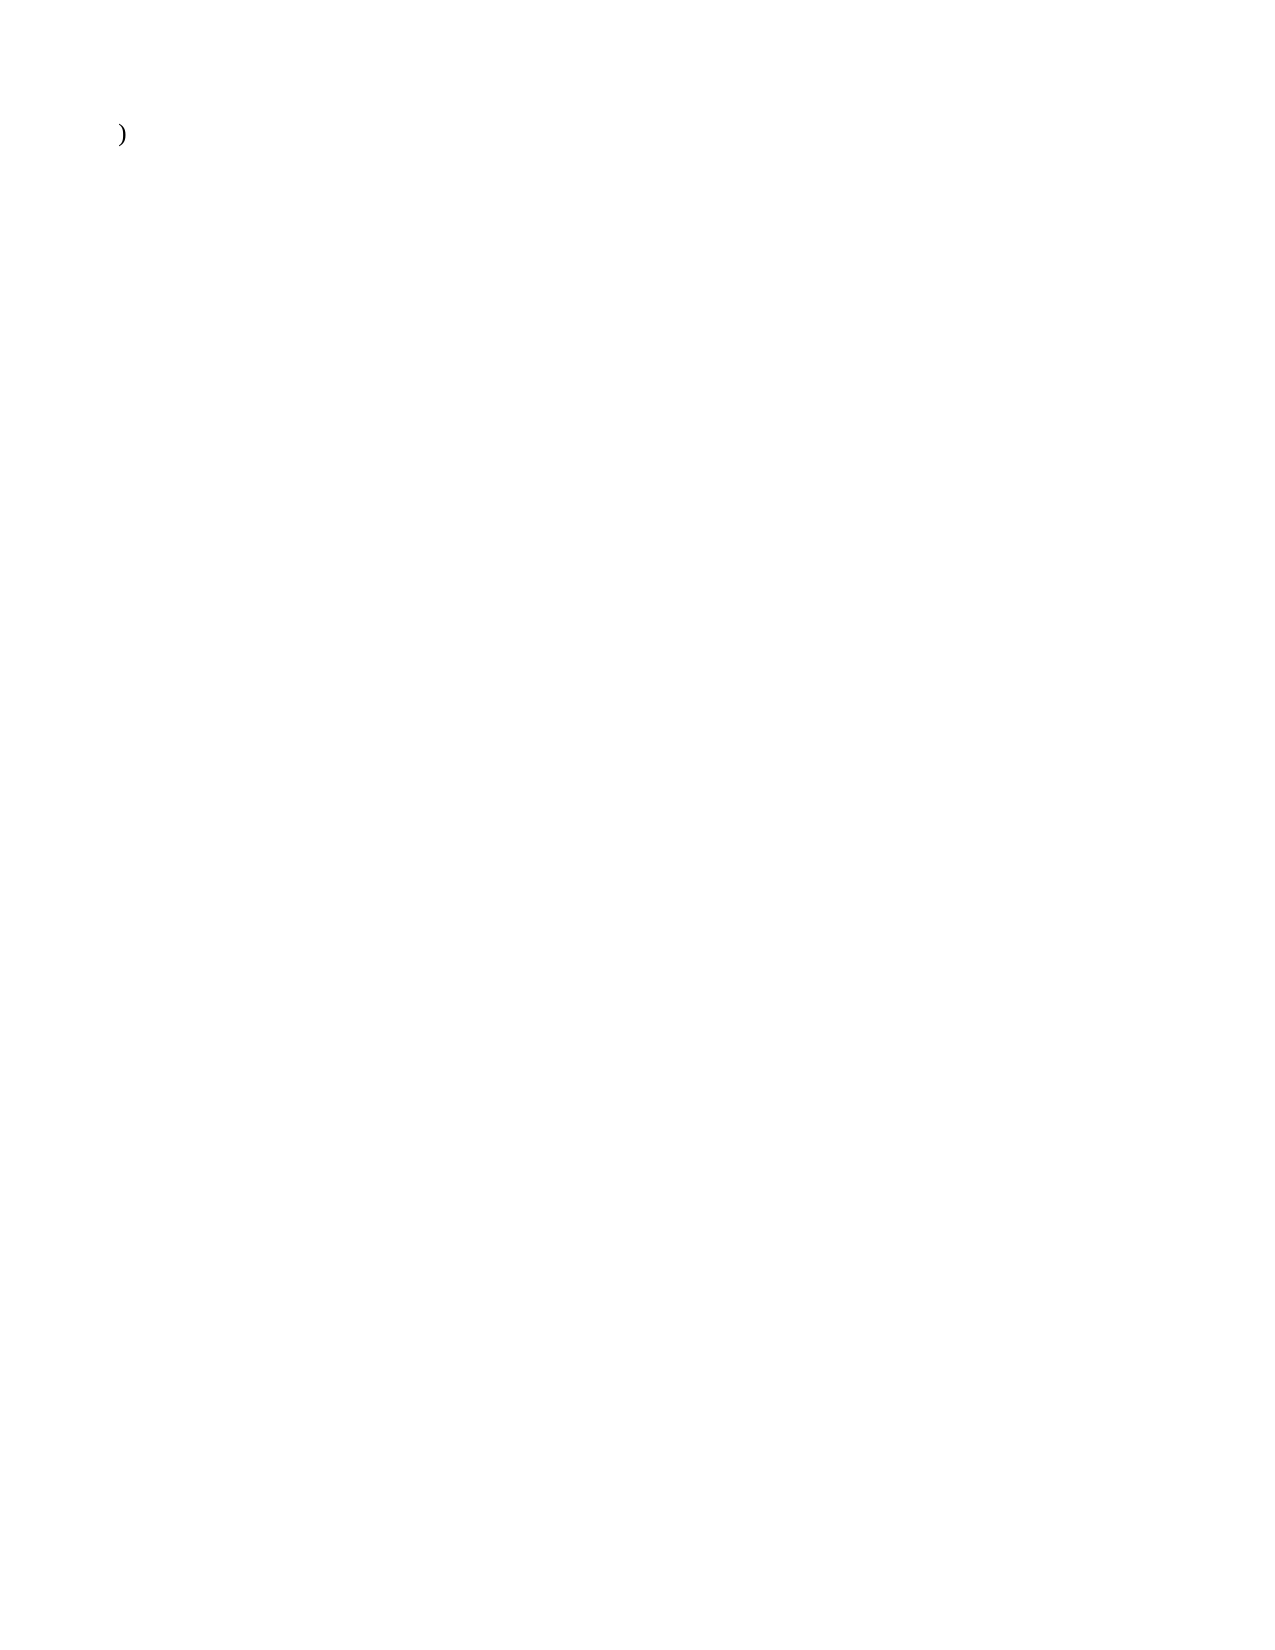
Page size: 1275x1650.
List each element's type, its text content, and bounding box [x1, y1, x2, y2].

text ) [118, 118, 1157, 147]
